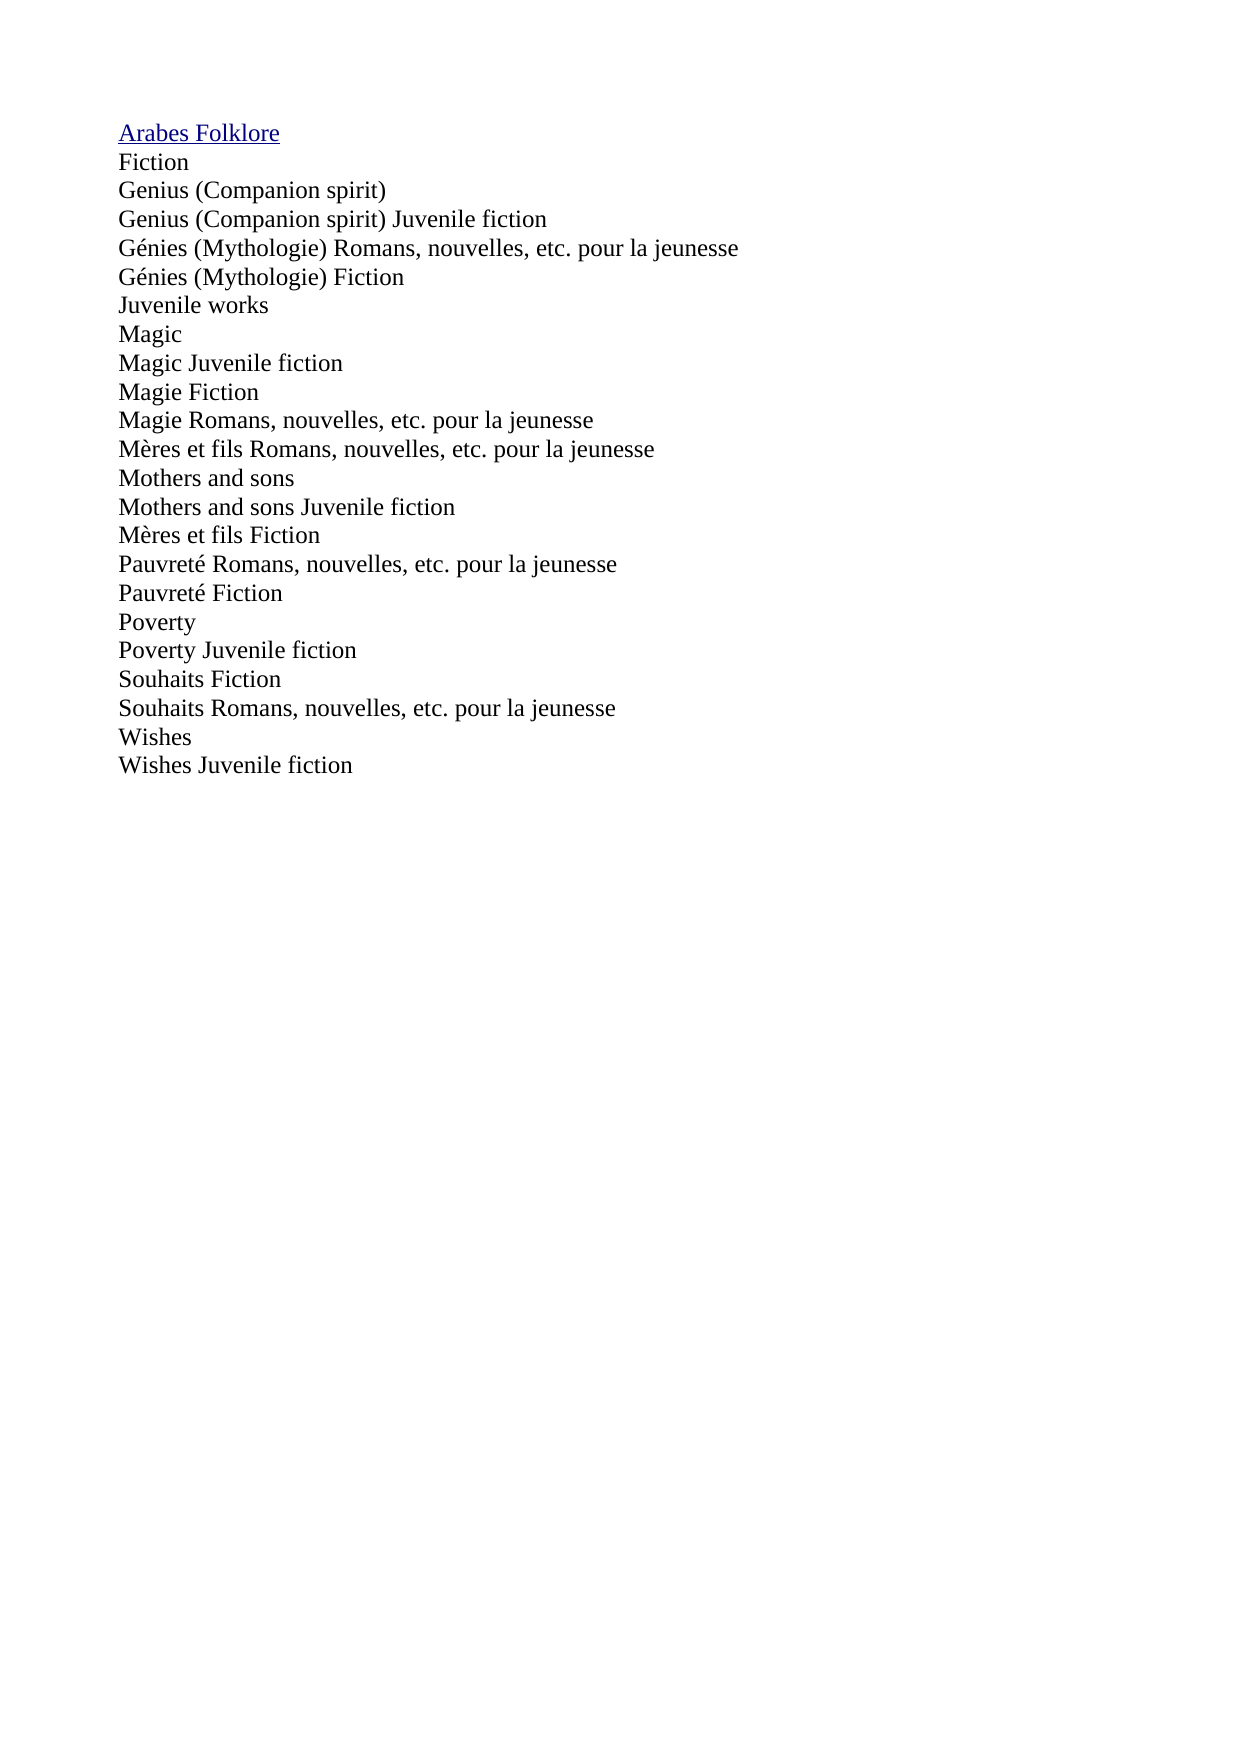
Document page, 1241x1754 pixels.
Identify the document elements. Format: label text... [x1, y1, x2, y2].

text Poverty Juvenile fiction [118, 636, 1122, 664]
text Magie Romans, nouvelles, etc. pour la jeunesse [118, 406, 1122, 434]
text Mères et fils Fiction [118, 521, 1122, 549]
text Magie Fiction [118, 377, 1122, 406]
text Souhaits Romans, nouvelles, etc. pour la jeunesse [118, 693, 1122, 722]
text Juvenile works [118, 291, 1122, 319]
text Genius (Companion spirit) Juvenile fiction [118, 204, 1122, 233]
text Génies (Mythologie) Romans, nouvelles, etc. pour la jeunesse [118, 233, 1122, 262]
text Mères et fils Romans, nouvelles, etc. pour la jeunesse [118, 434, 1122, 463]
text Poverty [118, 607, 1122, 636]
text Génies (Mythologie) Fiction [118, 262, 1122, 291]
text Wishes [118, 722, 1122, 751]
text Pauvreté Fiction [118, 578, 1122, 607]
text Magic Juvenile fiction [118, 348, 1122, 377]
text Magic [118, 319, 1122, 348]
text Fiction [118, 147, 1122, 176]
text Wishes Juvenile fiction [118, 751, 1122, 779]
text Arabes Folklore [118, 118, 1122, 147]
text Pauvreté Romans, nouvelles, etc. pour la jeunesse [118, 549, 1122, 578]
text Mothers and sons Juvenile fiction [118, 492, 1122, 521]
text Genius (Companion spirit) [118, 176, 1122, 204]
text Souhaits Fiction [118, 664, 1122, 693]
text Mothers and sons [118, 463, 1122, 492]
